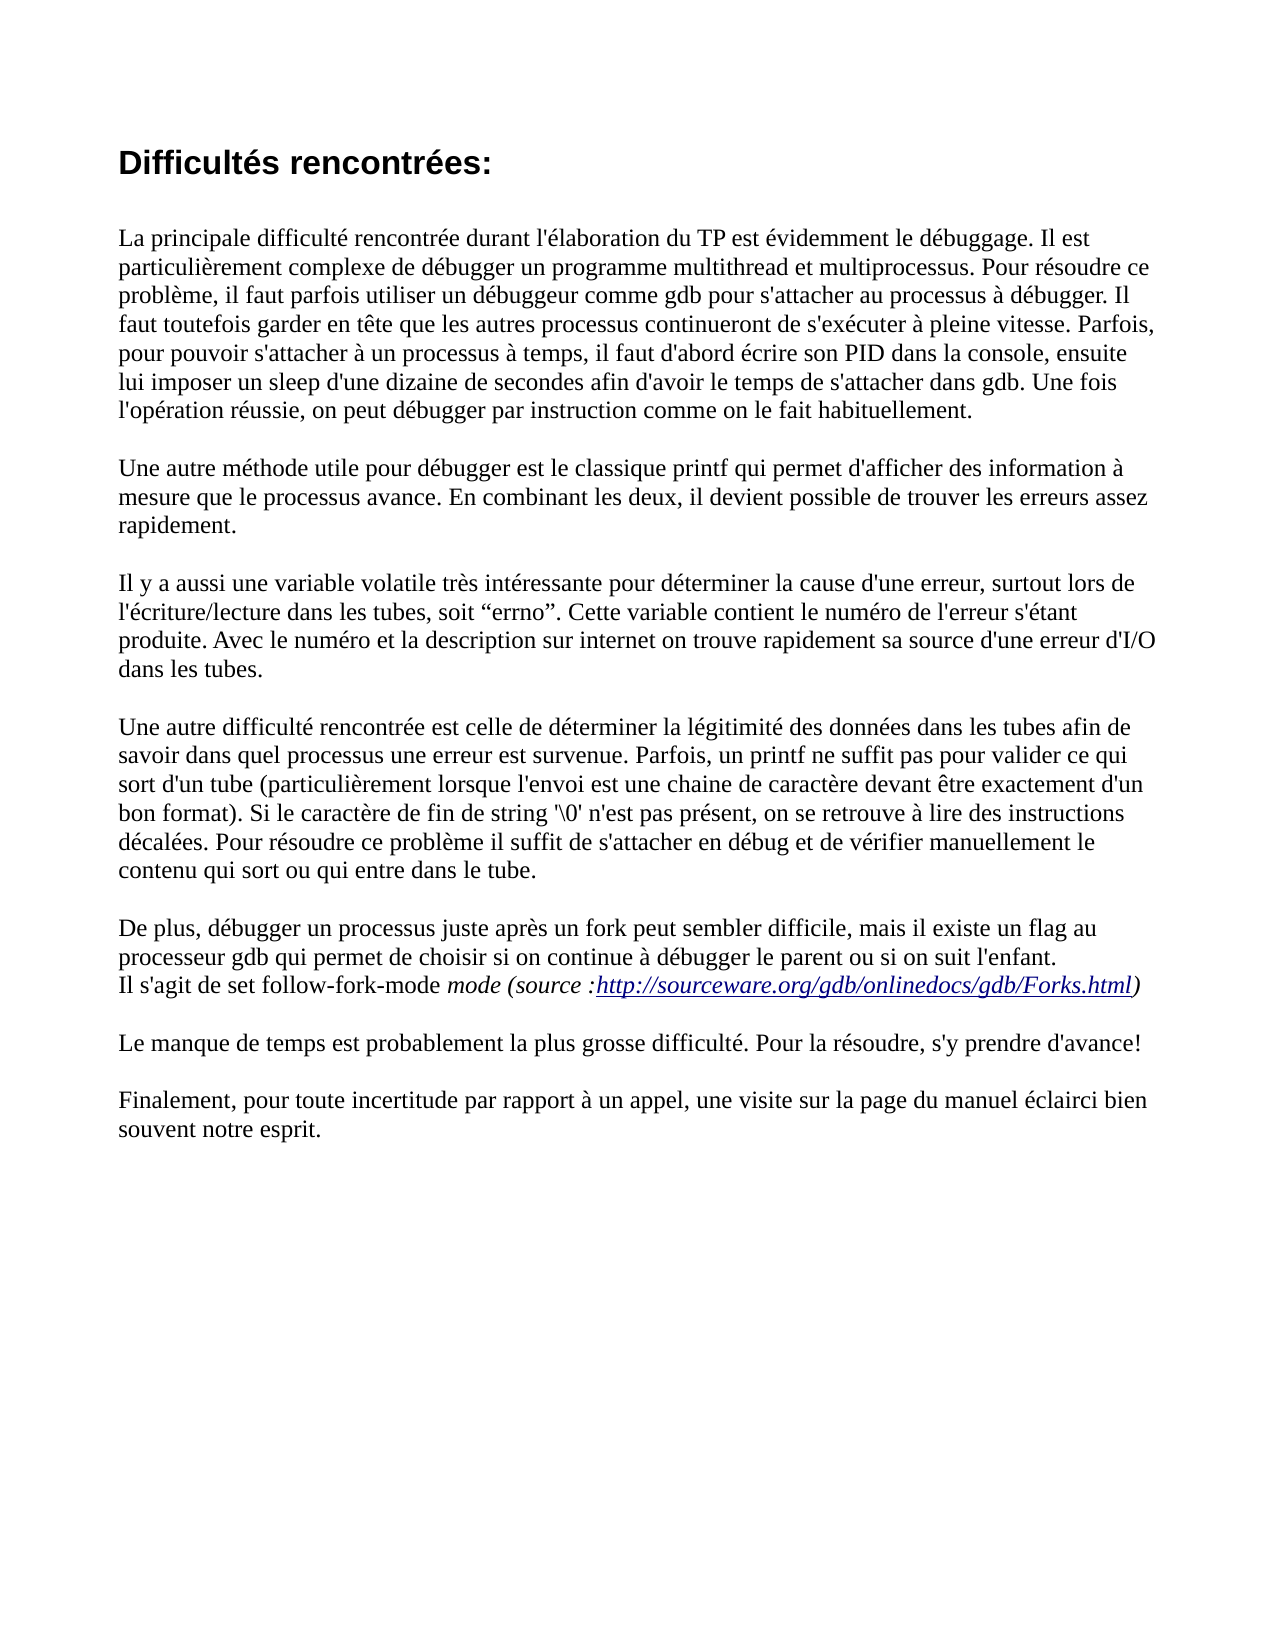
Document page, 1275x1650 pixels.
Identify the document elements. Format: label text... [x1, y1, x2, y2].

text La principale difficulté rencontrée durant l'élaboration du TP est évidemment le débuggage. Il est particulièrement complexe de débugger un programme multithread et multiprocessus. Pour résoudre ce problème, il faut parfois utiliser un débuggeur comme gdb pour s'attacher au processus à débugger. Il faut toutefois garder en tête que les autres processus continueront de s'exécuter à pleine vitesse. Parfois, pour pouvoir s'attacher à un processus à temps, il faut d'abord écrire son PID dans la console, ensuite lui imposer un sleep d'une dizaine de secondes afin d'avoir le temps de s'attacher dans gdb. Une fois l'opération réussie, on peut débugger par instruction comme on le fait habituellement. [118, 223, 1157, 424]
text Une autre difficulté rencontrée est celle de déterminer la légitimité des données dans les tubes afin de savoir dans quel processus une erreur est survenue. Parfois, un printf ne suffit pas pour valider ce qui sort d'un tube (particulièrement lorsque l'envoi est une chaine de caractère devant être exactement d'un bon format). Si le caractère de fin de string '\0' n'est pas présent, on se retrouve à lire des instructions décalées. Pour résoudre ce problème il suffit de s'attacher en débug et de vérifier manuellement le contenu qui sort ou qui entre dans le tube. [118, 712, 1157, 884]
text De plus, débugger un processus juste après un fork peut sembler difficile, mais il existe un flag au processeur gdb qui permet de choisir si on continue à débugger le parent ou si on suit l'enfant. [118, 913, 1157, 971]
subtitle Difficultés rencontrées: [118, 143, 1157, 182]
text Finalement, pour toute incertitude par rapport à un appel, une visite sur la page du manuel éclairci bien souvent notre esprit. [118, 1086, 1157, 1143]
text Une autre méthode utile pour débugger est le classique printf qui permet d'afficher des information à mesure que le processus avance. En combinant les deux, il devient possible de trouver les erreurs assez rapidement. [118, 453, 1157, 539]
text Il y a aussi une variable volatile très intéressante pour déterminer la cause d'une erreur, surtout lors de l'écriture/lecture dans les tubes, soit “errno”. Cette variable contient le numéro de l'erreur s'étant produite. Avec le numéro et la description sur internet on trouve rapidement sa source d'une erreur d'I/O dans les tubes. [118, 568, 1157, 683]
text Le manque de temps est probablement la plus grosse difficulté. Pour la résoudre, s'y prendre d'avance! [118, 1028, 1157, 1057]
text Il s'agit de set follow-fork-mode mode (source :http://sourceware.org/gdb/onlinedocs/gdb/Forks.html) [118, 971, 1157, 999]
